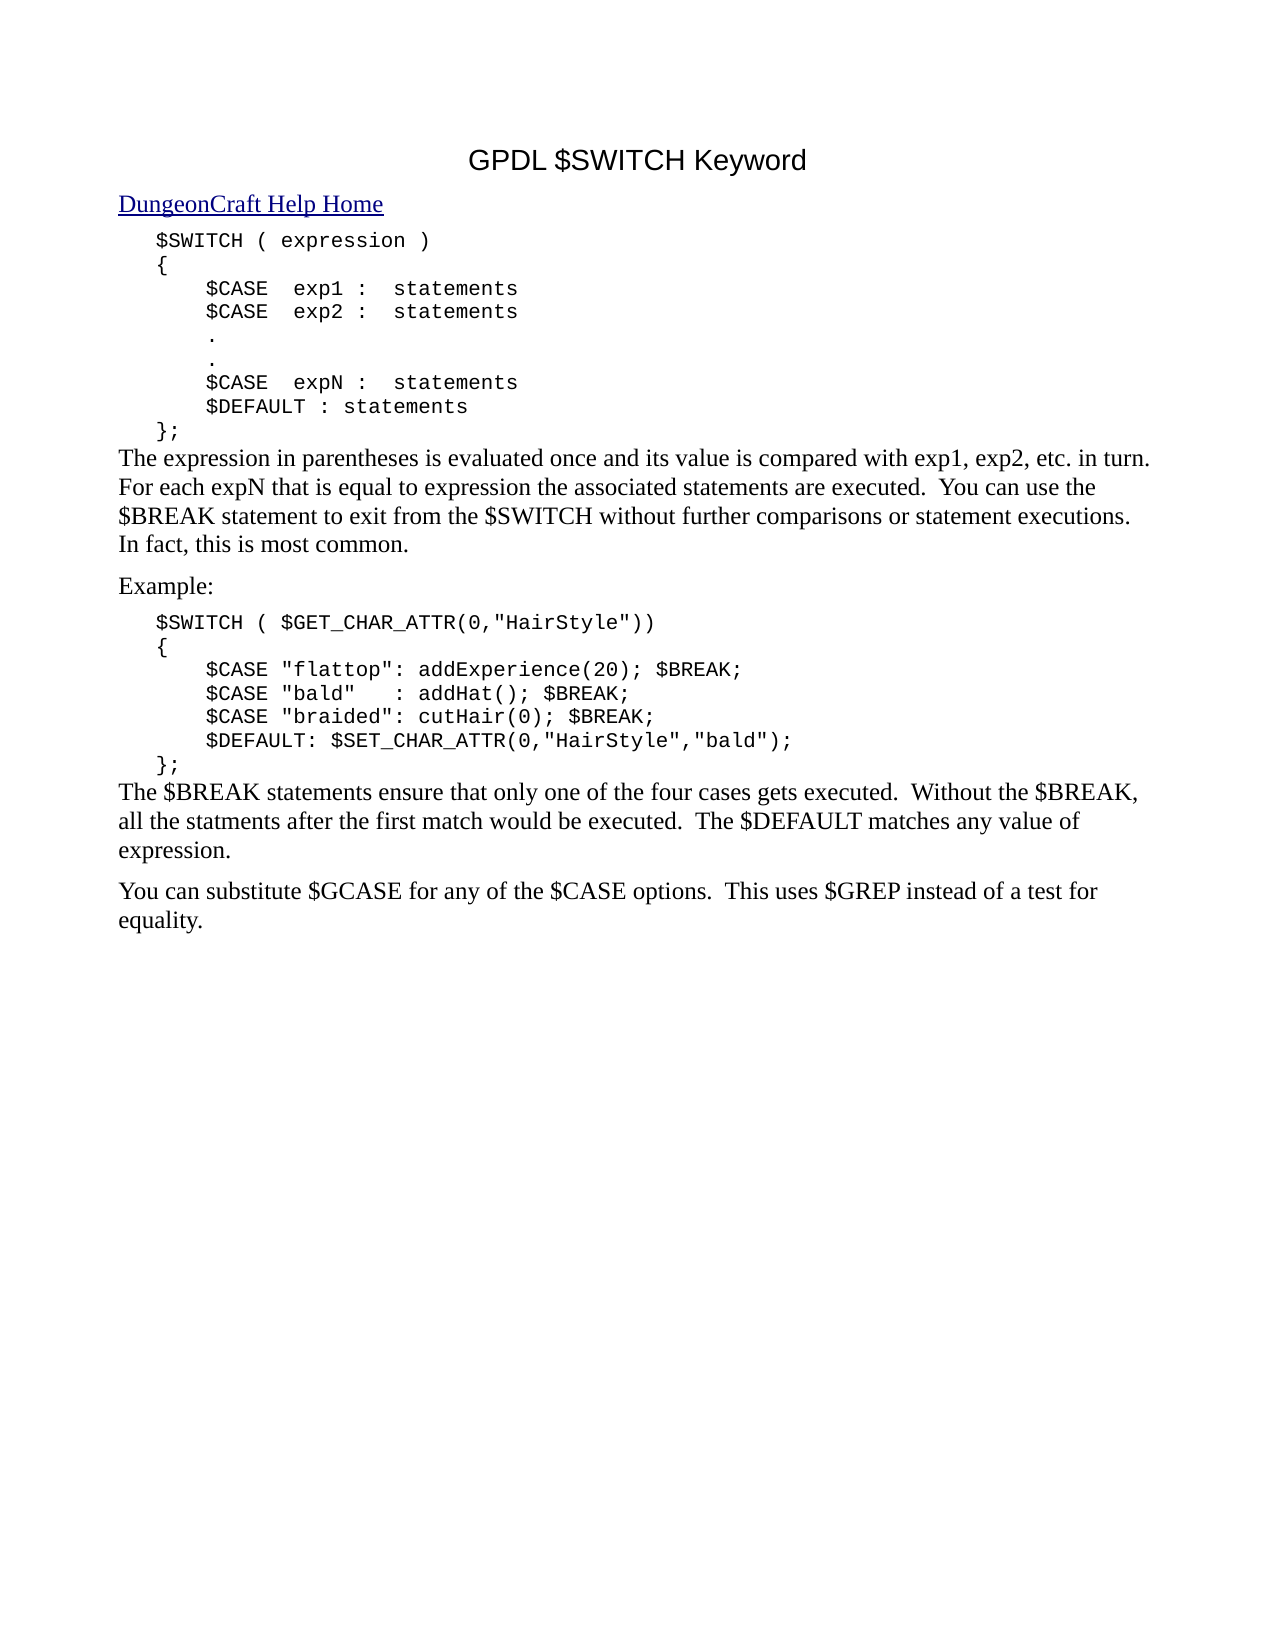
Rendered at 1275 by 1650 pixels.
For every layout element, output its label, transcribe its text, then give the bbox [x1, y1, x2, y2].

text }; [118, 754, 1157, 777]
text $CASE exp1 : statements [118, 278, 1157, 301]
text $CASE exp2 : statements [118, 301, 1157, 325]
text DungeonCraft Help Home [118, 189, 1157, 218]
text Example: [118, 571, 1157, 599]
text $SWITCH ( $GET_CHAR_ATTR(0,"HairStyle")) [118, 612, 1157, 636]
text }; [118, 419, 1157, 443]
text $CASE expN : statements [118, 372, 1157, 396]
text $SWITCH ( expression ) [118, 230, 1157, 254]
text You can substitute $GCASE for any of the $CASE options. This uses $GREP instead of a test for equality. [118, 876, 1157, 934]
subtitle GPDL $SWITCH Keyword [118, 143, 1157, 177]
text $DEFAULT: $SET_CHAR_ATTR(0,"HairStyle","bald"); [118, 730, 1157, 754]
text $CASE "flattop": addExperience(20); $BREAK; [118, 659, 1157, 683]
text { [118, 254, 1157, 278]
text . [118, 349, 1157, 372]
text $CASE "bald" : addHat(); $BREAK; [118, 683, 1157, 707]
text { [118, 636, 1157, 659]
text The expression in parentheses is evaluated once and its value is compared with exp1, exp2, etc. in turn. For each expN that is equal to expression the associated statements are executed. You can use the $BREAK statement to exit from the $SWITCH without further comparisons or statement executions. In fact, this is most common. [118, 443, 1157, 558]
text $DEFAULT : statements [118, 396, 1157, 419]
text $CASE "braided": cutHair(0); $BREAK; [118, 707, 1157, 730]
text The $BREAK statements ensure that only one of the four cases gets executed. Without the $BREAK, all the statments after the first match would be executed. The $DEFAULT matches any value of expression. [118, 777, 1157, 864]
text . [118, 325, 1157, 349]
